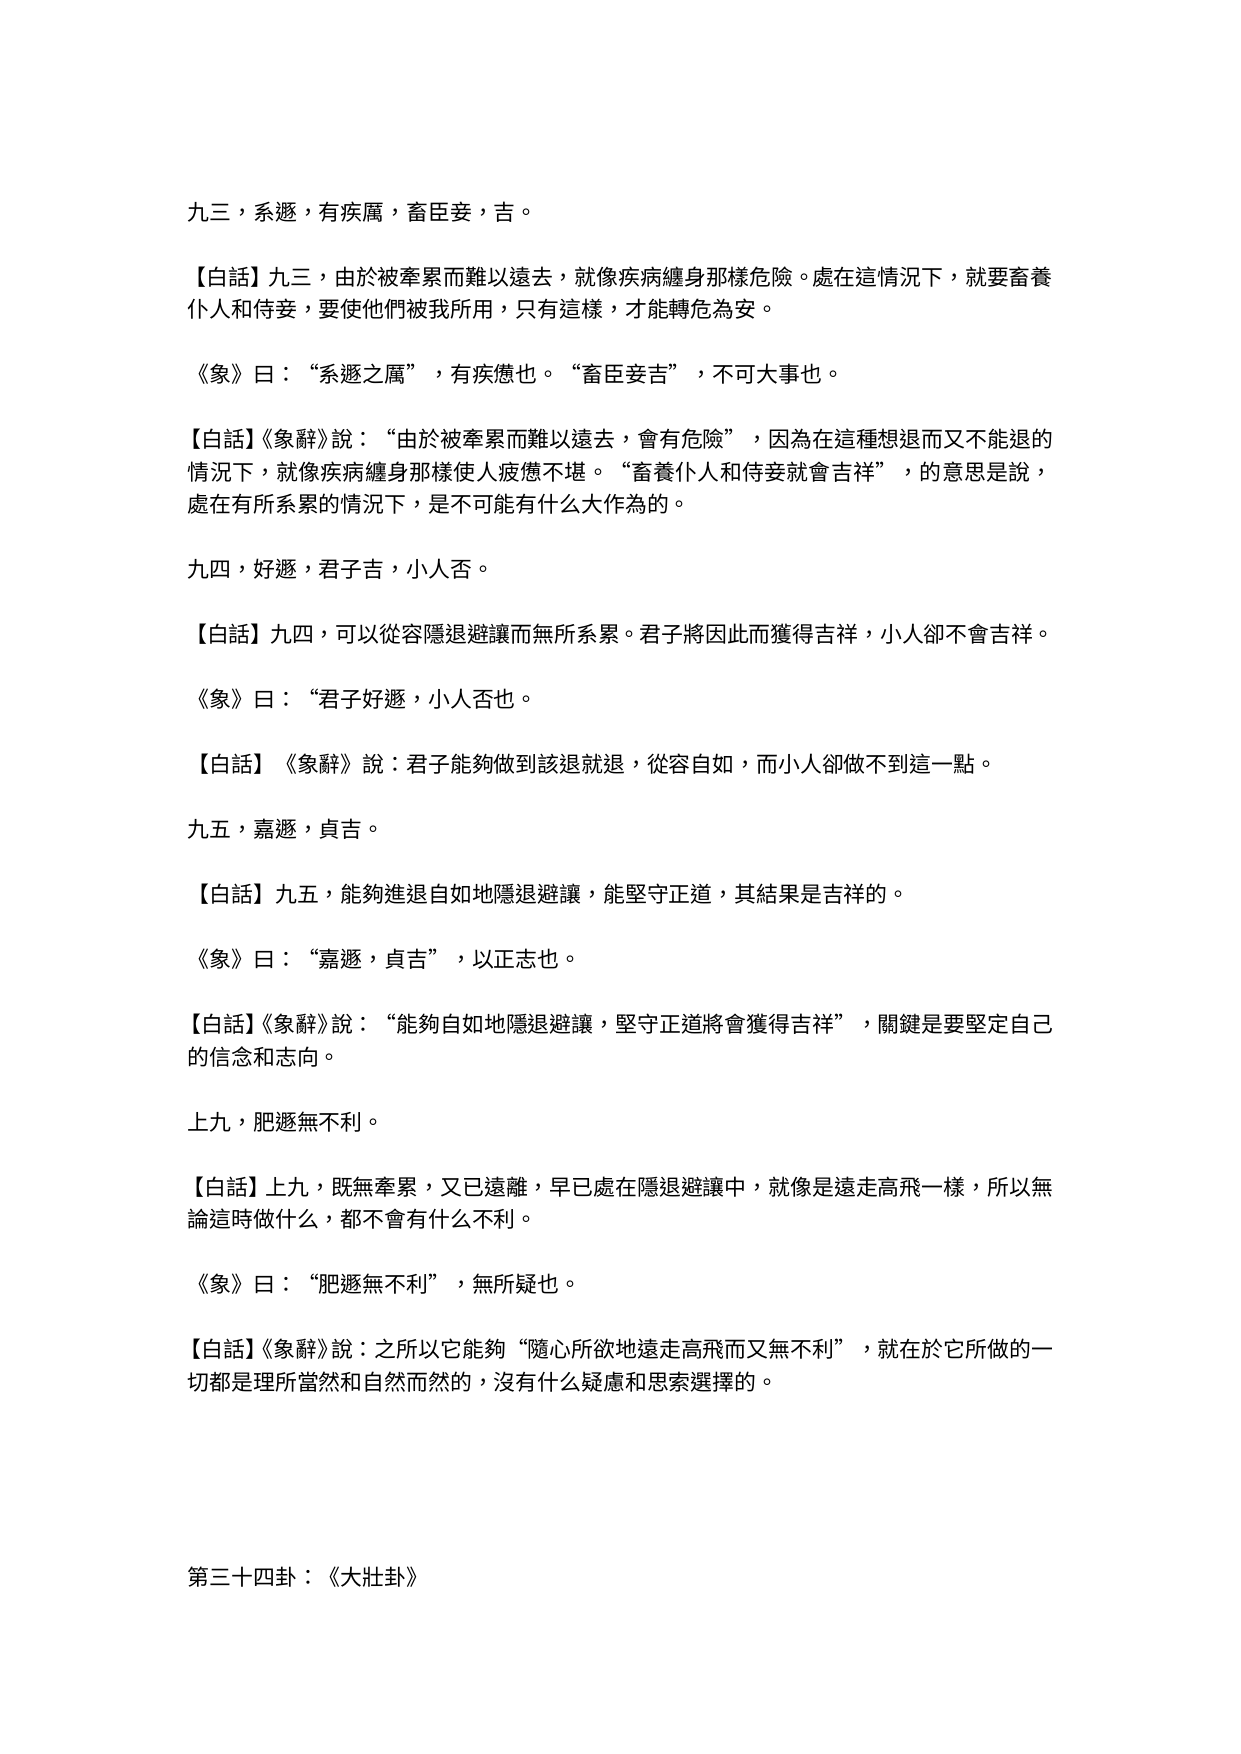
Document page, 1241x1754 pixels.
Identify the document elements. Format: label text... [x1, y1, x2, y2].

text 【白話】《象辭》說：之所以它能夠“隨心所欲地遠走高飛而又無不利”，就在於它所做的一切都是理所當然和自然而然的，沒有什么疑慮和思索選擇的。 [187, 1332, 1053, 1397]
text 【白話】九三，由於被牽累而難以遠去，就像疾病纏身那樣危險。處在這情況下，就要畜養仆人和侍妾，要使他們被我所用，只有這樣，才能轉危為安。 [187, 259, 1053, 324]
text 【白話】九四，可以從容隱退避讓而無所系累。君子將因此而獲得吉祥，小人卻不會吉祥。 [187, 617, 1053, 649]
text 《象》曰：“嘉遯，貞吉”，以正志也。 [187, 942, 1053, 974]
text 【白話】九五，能夠進退自如地隱退避讓，能堅守正道，其結果是吉祥的。 [187, 877, 1053, 909]
text 《象》曰：“系遯之厲”，有疾憊也。“畜臣妾吉”，不可大事也。 [187, 357, 1053, 389]
text 《象》曰：“肥遯無不利”，無所疑也。 [187, 1267, 1053, 1299]
text 【白話】上九，既無牽累，又已遠離，早已處在隱退避讓中，就像是遠走高飛一樣，所以無論這時做什么，都不會有什么不利。 [187, 1169, 1053, 1234]
text 九三，系遯，有疾厲，畜臣妾，吉。 [187, 194, 1053, 227]
text 【白話】《象辭》說：君子能夠做到該退就退，從容自如，而小人卻做不到這一點。 [187, 747, 1053, 779]
text 九四，好遯，君子吉，小人否。 [187, 552, 1053, 584]
text 九五，嘉遯，貞吉。 [187, 812, 1053, 844]
text 《象》曰：“君子好遯，小人否也。 [187, 682, 1053, 714]
text 上九，肥遯無不利。 [187, 1104, 1053, 1137]
text 【白話】《象辭》說：“由於被牽累而難以遠去，會有危險”，因為在這種想退而又不能退的情況下，就像疾病纏身那樣使人疲憊不堪。“畜養仆人和侍妾就會吉祥”，的意思是說，處在有所系累的情況下，是不可能有什么大作為的。 [187, 422, 1053, 519]
text 【白話】《象辭》說：“能夠自如地隱退避讓，堅守正道將會獲得吉祥”，關鍵是要堅定自己的信念和志向。 [187, 1007, 1053, 1072]
text 第三十四卦：《大壯卦》 [187, 1559, 1053, 1592]
